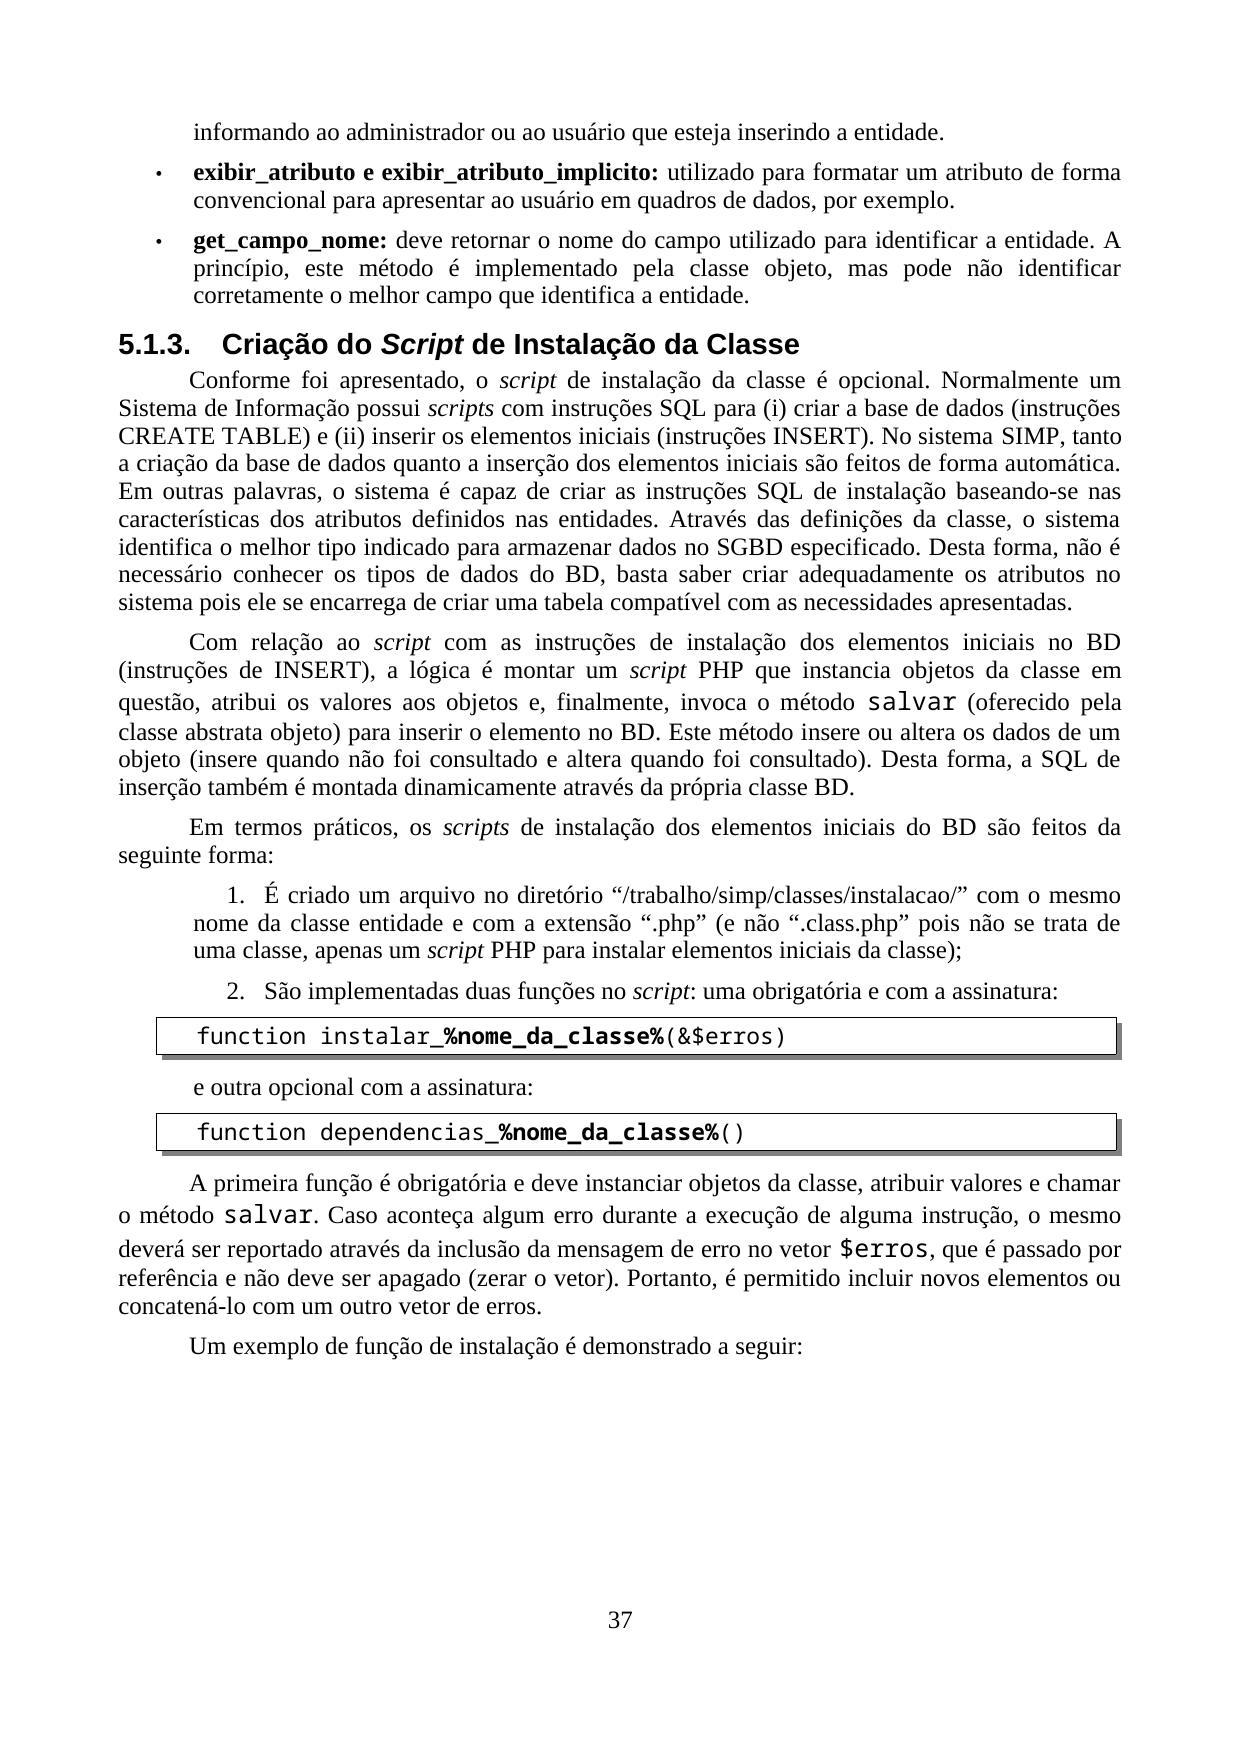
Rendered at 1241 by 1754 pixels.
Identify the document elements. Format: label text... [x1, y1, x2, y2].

text Em termos práticos, os scripts de instalação dos elementos iniciais do BD são feitos da seguinte forma: [118, 813, 1122, 869]
text Conforme foi apresentado, o script de instalação da classe é opcional. Normalmente um Sistema de Informação possui scripts com instruções SQL para (i) criar a base de dados (instruções CREATE TABLE) e (ii) inserir os elementos iniciais (instruções INSERT). No sistema SIMP, tanto a criação da base de dados quanto a inserção dos elementos iniciais são feitos de forma automática. Em outras palavras, o sistema é capaz de criar as instruções SQL de instalação baseando-se nas características dos atributos definidos nas entidades. Através das definições da classe, o sistema identifica o melhor tipo indicado para armazenar dados no SGBD especificado. Desta forma, não é necessário conhecer os tipos de dados do BD, basta saber criar adequadamente os atributos no sistema pois ele se encarrega de criar uma tabela compatível com as necessidades apresentadas. [118, 366, 1122, 616]
list exibir_atributo e exibir_atributo_implicito: utilizado para formatar um atributo de forma convencional para apresentar ao usuário em quadros de dados, por exemplo. [156, 158, 1122, 214]
list e outra opcional com a assinatura: [156, 1073, 1122, 1101]
text A primeira função é obrigatória e deve instanciar objetos da classe, atribuir valores e chamar o método salvar. Caso aconteça algum erro durante a execução de alguma instrução, o mesmo deverá ser reportado através da inclusão da mensagem de erro no vetor $erros, que é passado por referência e não deve ser apagado (zerar o vetor). Portanto, é permitido incluir novos elementos ou concatená-lo com um outro vetor de erros. [118, 1169, 1122, 1320]
list function instalar_%nome_da_classe%(&$erros) [157, 1018, 1116, 1054]
text Com relação ao script com as instruções de instalação dos elementos iniciais no BD (instruções de INSERT), a lógica é montar um script PHP que instancia objetos da classe em questão, atribui os valores aos objetos e, finalmente, invoca o método salvar (oferecido pela classe abstrata objeto) para inserir o elemento no BD. Este método insere ou altera os dados de um objeto (insere quando não foi consultado e altera quando foi consultado). Desta forma, a SQL de inserção também é montada dinamicamente através da própria classe BD. [118, 628, 1122, 801]
subtitle Criação do Script de Instalação da Classe [118, 328, 1122, 360]
list É criado um arquivo no diretório “/trabalho/simp/classes/instalacao/” com o mesmo nome da classe entidade e com a extensão “.php” (e não “.class.php” pois não se trata de uma classe, apenas um script PHP para instalar elementos iniciais da classe); [156, 881, 1122, 964]
list function dependencias_%nome_da_classe%() [157, 1114, 1116, 1150]
text Um exemplo de função de instalação é demonstrado a seguir: [118, 1332, 1122, 1360]
list São implementadas duas funções no script: uma obrigatória e com a assinatura: [156, 977, 1122, 1004]
list informando ao administrador ou ao usuário que esteja inserindo a entidade. [156, 118, 1122, 146]
list get_campo_nome: deve retornar o nome do campo utilizado para identificar a entidade. A princípio, este método é implementado pela classe objeto, mas pode não identificar corretamente o melhor campo que identifica a entidade. [156, 226, 1122, 309]
